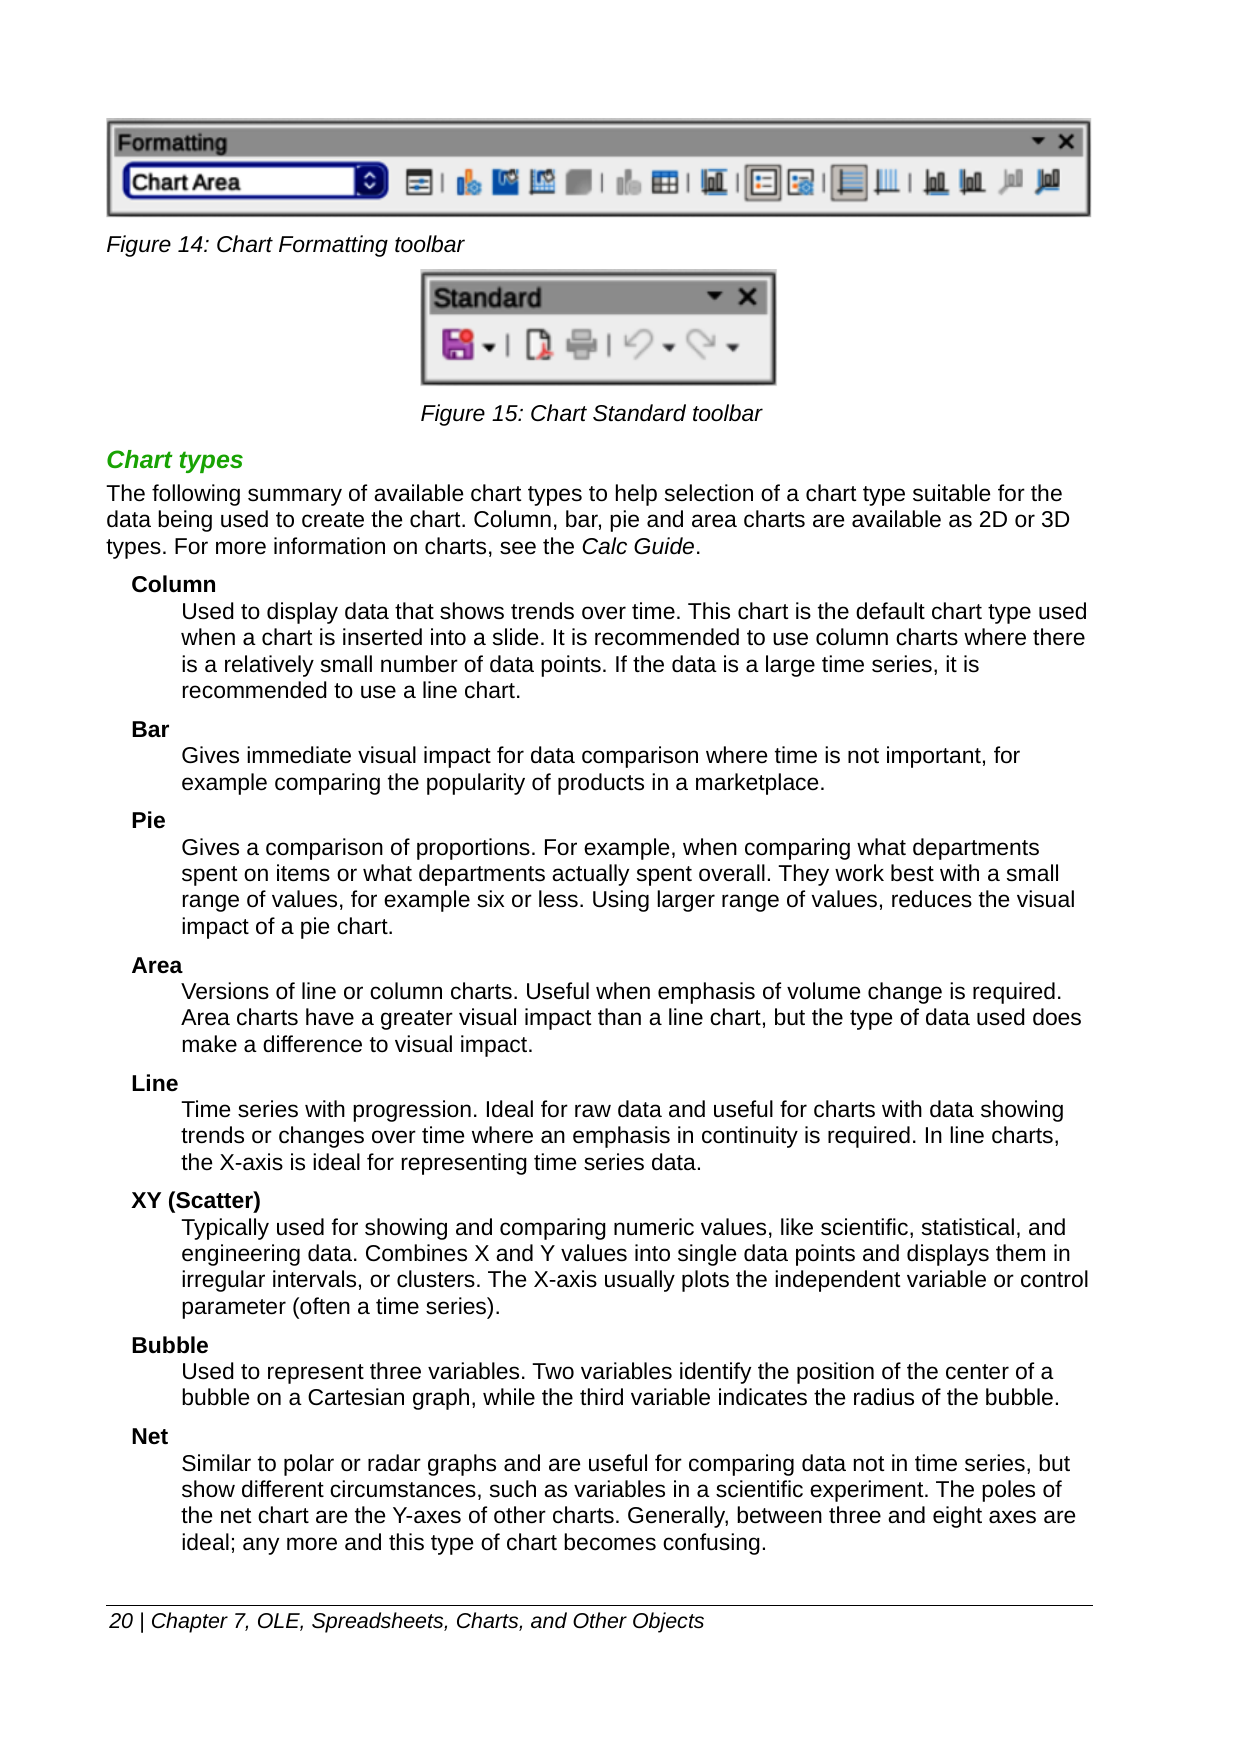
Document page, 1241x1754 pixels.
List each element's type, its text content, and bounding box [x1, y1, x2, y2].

text Pie [131, 807, 1093, 834]
picture [106, 118, 1093, 219]
text Line [131, 1069, 1093, 1096]
picture [420, 269, 779, 388]
text Time series with progression. Ideal for raw data and useful for charts with data showing trends or changes over time where an emphasis in continuity is required. In line charts, the X-axis is ideal for representing time series data. [181, 1096, 1093, 1175]
subtitle Chart types [106, 445, 1093, 474]
text Used to display data that shows trends over time. This chart is the default chart type used when a chart is inserted into a slide. It is recommended to use column charts where there is a relatively small number of data points. If the data is a large time series, it is recommended to use a line chart. [181, 598, 1093, 703]
text Column [131, 571, 1093, 598]
text Bar [131, 716, 1093, 742]
text Net [131, 1423, 1093, 1449]
text Gives a comparison of proportions. For example, when comparing what departments spent on items or what departments actually spent overall. They work best with a small range of values, for example six or less. Using larger range of values, reduces the visual impact of a pie chart. [181, 834, 1093, 939]
text Versions of line or column charts. Useful when emphasis of volume change is required. Area charts have a greater visual impact than a line chart, but the type of data used does make a difference to visual impact. [181, 978, 1093, 1057]
text XY (Scatter) [131, 1187, 1093, 1214]
text Similar to polar or radar graphs and are useful for comparing data not in time series, but show different circumstances, such as variables in a scientific experiment. The poles of the net chart are the Y-axes of other charts. Generally, between three and eight axes are ideal; any more and this type of chart becomes confusing. [181, 1449, 1093, 1555]
text Gives immediate visual impact for data comparison where time is not important, for example comparing the popularity of products in a marketplace. [181, 742, 1093, 795]
text Figure 14: Chart Formatting toolbar [106, 231, 1093, 257]
text Used to represent three variables. Two variables identify the position of the center of a bubble on a Cartesian graph, while the third variable indicates the radius of the bubble. [181, 1358, 1093, 1411]
text Typically used for showing and comparing numeric values, like scientific, statistical, and engineering data. Combines X and Y values into single data points and displays them in irregular intervals, or clusters. The X-axis usually plots the independent variable or control parameter (often a time series). [181, 1214, 1093, 1319]
text The following summary of available chart types to help selection of a chart type suitable for the data being used to create the chart. Column, bar, pie and area charts are available as 2D or 3D types. For more information on charts, see the Calc Guide. [106, 480, 1093, 559]
text Area [131, 952, 1093, 978]
text Bubble [131, 1332, 1093, 1358]
text Figure 15: Chart Standard toolbar [420, 400, 778, 426]
